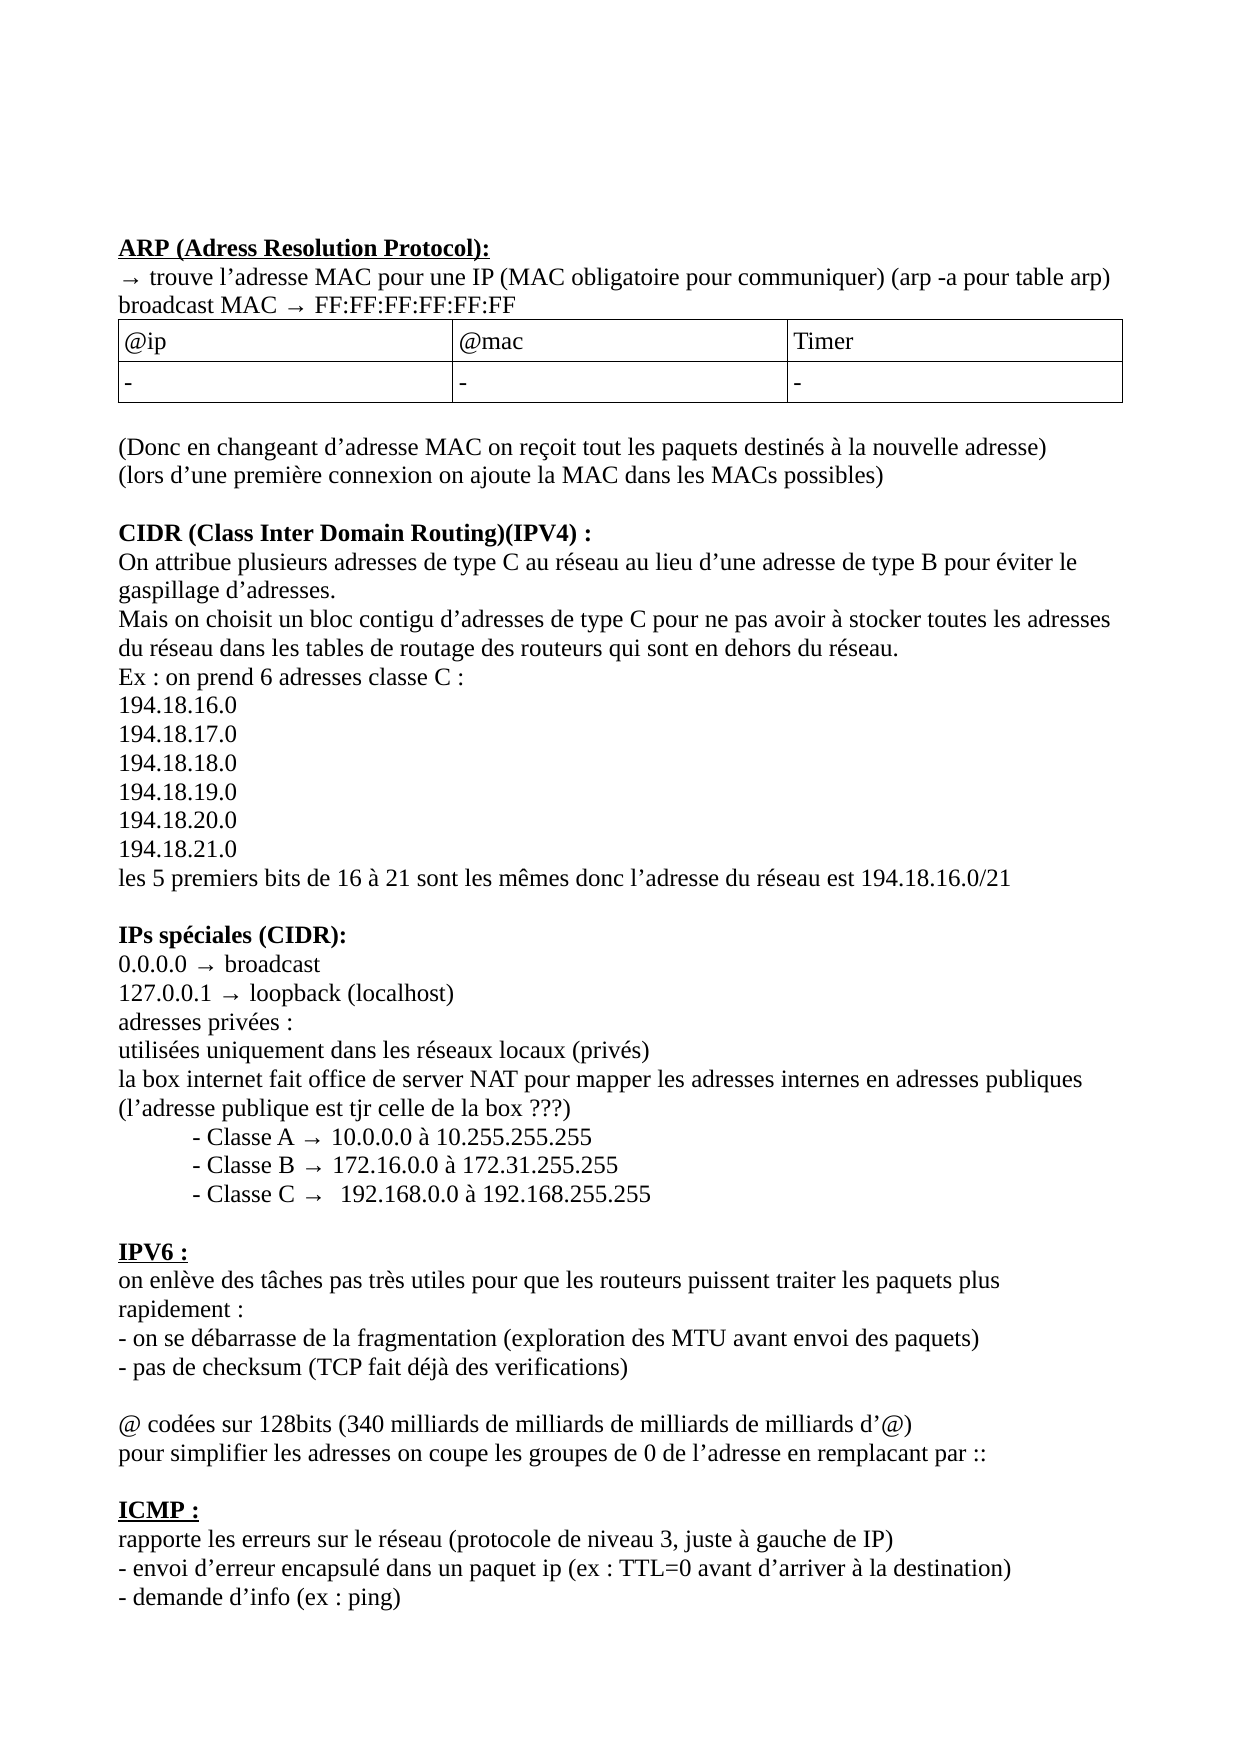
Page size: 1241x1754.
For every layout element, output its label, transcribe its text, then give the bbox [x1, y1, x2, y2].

text @ codées sur 128bits (340 milliards de milliards de milliards de milliards d’@) [118, 1409, 1122, 1438]
text pour simplifier les adresses on coupe les groupes de 0 de l’adresse en remplacant par :: [118, 1438, 1122, 1467]
text 194.18.19.0 [118, 777, 1122, 805]
table_header Timer [788, 320, 1122, 361]
text 194.18.20.0 [118, 805, 1122, 834]
text (lors d’une première connexion on ajoute la MAC dans les MACs possibles) [118, 460, 1122, 489]
text On attribue plusieurs adresses de type C au réseau au lieu d’une adresse de type B pour éviter le gaspillage d’adresses. [118, 547, 1122, 604]
text - pas de checksum (TCP fait déjà des verifications) [118, 1352, 1122, 1380]
text ARP (Adress Resolution Protocol): [118, 233, 1122, 262]
text → trouve l’adresse MAC pour une IP (MAC obligatoire pour communiquer) (arp -a pour table arp) [118, 262, 1122, 291]
text - Classe B → 172.16.0.0 à 172.31.255.255 [118, 1150, 1122, 1179]
text IPV6 : [118, 1237, 1122, 1265]
text 194.18.21.0 [118, 834, 1122, 863]
text - on se débarrasse de la fragmentation (exploration des MTU avant envoi des paquets) [118, 1323, 1122, 1352]
text Mais on choisit un bloc contigu d’adresses de type C pour ne pas avoir à stocker toutes les adresses du réseau dans les tables de routage des routeurs qui sont en dehors du réseau. [118, 604, 1122, 662]
text - Classe A → 10.0.0.0 à 10.255.255.255 [118, 1122, 1122, 1150]
text 0.0.0.0 → broadcast [118, 949, 1122, 978]
table_header @mac [453, 320, 787, 361]
text Ex : on prend 6 adresses classe C : [118, 662, 1122, 690]
text - demande d’info (ex : ping) [118, 1582, 1122, 1610]
table_cell - [453, 362, 787, 402]
text la box internet fait office de server NAT pour mapper les adresses internes en adresses publiques (l’adresse publique est tjr celle de la box ???) [118, 1064, 1122, 1122]
text 194.18.18.0 [118, 748, 1122, 777]
text - envoi d’erreur encapsulé dans un paquet ip (ex : TTL=0 avant d’arriver à la destination) [118, 1553, 1122, 1582]
text on enlève des tâches pas très utiles pour que les routeurs puissent traiter les paquets plus rapidement : [118, 1265, 1122, 1323]
text 194.18.17.0 [118, 719, 1122, 748]
table_header @ip [119, 320, 452, 361]
text broadcast MAC → FF:FF:FF:FF:FF:FF [118, 291, 1122, 319]
table_cell - [119, 362, 452, 402]
text 194.18.16.0 [118, 690, 1122, 719]
text IPs spéciales (CIDR): [118, 920, 1122, 949]
text - Classe C → 192.168.0.0 à 192.168.255.255 [118, 1179, 1122, 1208]
text (Donc en changeant d’adresse MAC on reçoit tout les paquets destinés à la nouvelle adresse) [118, 432, 1122, 460]
text ICMP : [118, 1495, 1122, 1524]
text CIDR (Class Inter Domain Routing)(IPV4) : [118, 518, 1122, 547]
table_cell - [788, 362, 1122, 402]
text les 5 premiers bits de 16 à 21 sont les mêmes donc l’adresse du réseau est 194.18.16.0/21 [118, 863, 1122, 892]
text rapporte les erreurs sur le réseau (protocole de niveau 3, juste à gauche de IP) [118, 1524, 1122, 1553]
text utilisées uniquement dans les réseaux locaux (privés) [118, 1035, 1122, 1064]
text 127.0.0.1 → loopback (localhost) [118, 978, 1122, 1007]
text adresses privées : [118, 1007, 1122, 1035]
